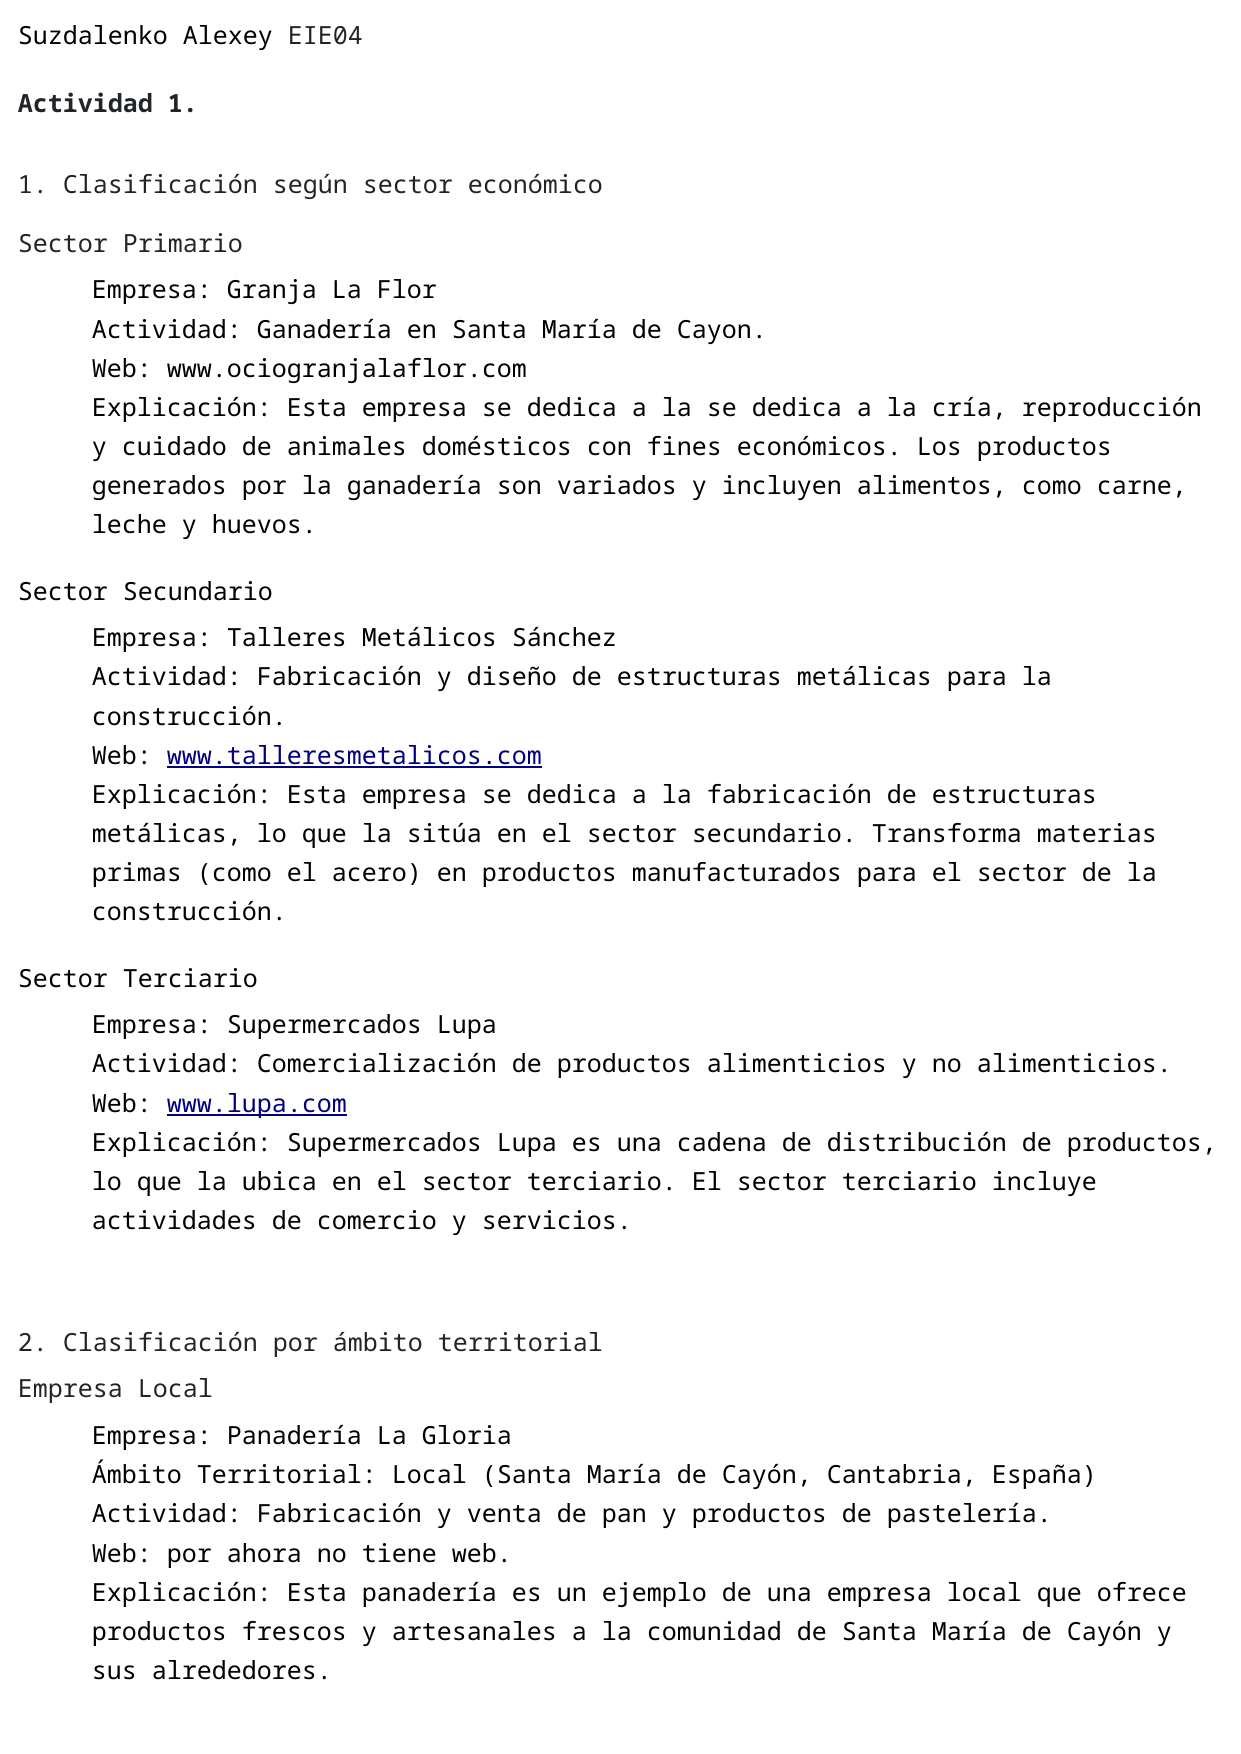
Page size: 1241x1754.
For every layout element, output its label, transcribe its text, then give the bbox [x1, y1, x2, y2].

list Actividad: Ganadería en Santa María de Cayon. [62, 311, 1222, 345]
list Explicación: Supermercados Lupa es una cadena de distribución de productos, lo que la ubica en el sector terciario. El sector terciario incluye actividades de comercio y servicios. [62, 1124, 1222, 1237]
list Empresa: Granja La Flor [62, 272, 1222, 306]
list Web: www.lupa.com [62, 1085, 1222, 1119]
list Web: www.ociogranjalaflor.com [62, 350, 1222, 384]
subtitle Sector Terciario [18, 960, 1222, 994]
text Suzdalenko Alexey EIE04 [18, 18, 1222, 52]
list Actividad: Fabricación y venta de pan y productos de pastelería. [62, 1496, 1222, 1530]
list Empresa: Panadería La Gloria [62, 1418, 1222, 1452]
list Actividad: Fabricación y diseño de estructuras metálicas para la construcción. [62, 659, 1222, 732]
text Actividad 1. [18, 86, 1222, 120]
list Explicación: Esta panadería es un ejemplo de una empresa local que ofrece productos frescos y artesanales a la comunidad de Santa María de Cayón y sus alrededores. [62, 1574, 1222, 1687]
list Ámbito Territorial: Local (Santa María de Cayón, Cantabria, España) [62, 1457, 1222, 1491]
list Explicación: Esta empresa se dedica a la fabricación de estructuras metálicas, lo que la sitúa en el sector secundario. Transforma materias primas (como el acero) en productos manufacturados para el sector de la construcción. [62, 777, 1222, 928]
list Empresa: Supermercados Lupa [62, 1007, 1222, 1041]
subtitle Sector Primario [18, 226, 1222, 259]
list Web: www.talleresmetalicos.com [62, 737, 1222, 771]
subtitle Sector Secundario [18, 573, 1222, 607]
subtitle 1. Clasificación según sector económico [18, 166, 1222, 201]
list Explicación: Esta empresa se dedica a la se dedica a la cría, reproducción y cuidado de animales domésticos con fines económicos. Los productos generados por la ganadería son variados y incluyen alimentos, como carne, leche y huevos. [62, 389, 1222, 541]
subtitle Empresa Local [18, 1371, 1222, 1405]
text 2. Clasificación por ámbito territorial [18, 1324, 1222, 1359]
list Web: por ahora no tiene web. [62, 1535, 1222, 1569]
list Empresa: Talleres Metálicos Sánchez [62, 620, 1222, 654]
list Actividad: Comercialización de productos alimenticios y no alimenticios. [62, 1046, 1222, 1080]
